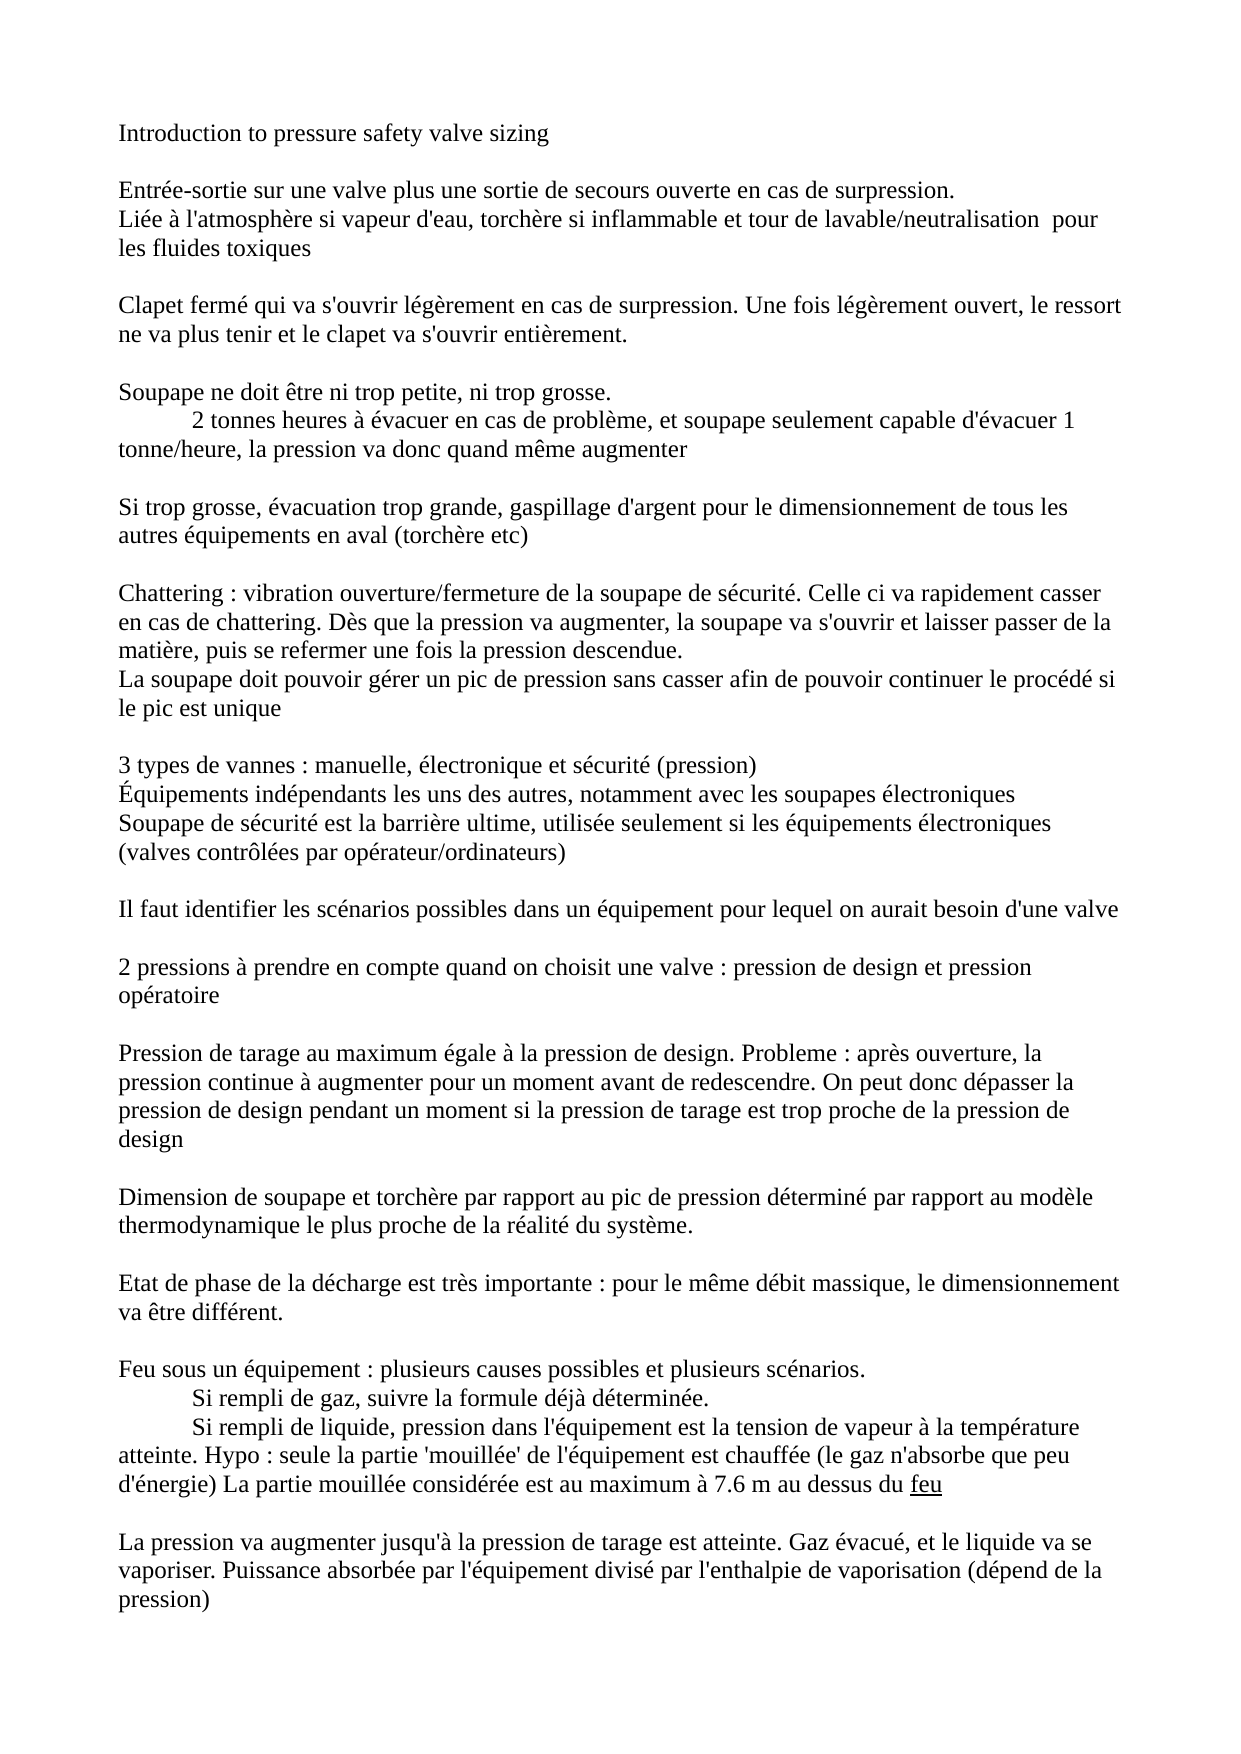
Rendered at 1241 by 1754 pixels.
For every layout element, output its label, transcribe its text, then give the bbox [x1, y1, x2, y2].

text 2 tonnes heures à évacuer en cas de problème, et soupape seulement capable d'évacuer 1 tonne/heure, la pression va donc quand même augmenter [118, 406, 1122, 463]
text Chattering : vibration ouverture/fermeture de la soupape de sécurité. Celle ci va rapidement casser en cas de chattering. Dès que la pression va augmenter, la soupape va s'ouvrir et laisser passer de la matière, puis se refermer une fois la pression descendue. [118, 578, 1122, 664]
text Feu sous un équipement : plusieurs causes possibles et plusieurs scénarios. [118, 1354, 1122, 1383]
text Clapet fermé qui va s'ouvrir légèrement en cas de surpression. Une fois légèrement ouvert, le ressort ne va plus tenir et le clapet va s'ouvrir entièrement. [118, 291, 1122, 348]
text La soupape doit pouvoir gérer un pic de pression sans casser afin de pouvoir continuer le procédé si le pic est unique [118, 664, 1122, 722]
text Si trop grosse, évacuation trop grande, gaspillage d'argent pour le dimensionnement de tous les autres équipements en aval (torchère etc) [118, 492, 1122, 549]
text Si rempli de gaz, suivre la formule déjà déterminée. [118, 1383, 1122, 1412]
text Pression de tarage au maximum égale à la pression de design. Probleme : après ouverture, la pression continue à augmenter pour un moment avant de redescendre. On peut donc dépasser la pression de design pendant un moment si la pression de tarage est trop proche de la pression de design [118, 1038, 1122, 1153]
text Entrée-sortie sur une valve plus une sortie de secours ouverte en cas de surpression. [118, 176, 1122, 204]
text 2 pressions à prendre en compte quand on choisit une valve : pression de design et pression opératoire [118, 952, 1122, 1009]
text 3 types de vannes : manuelle, électronique et sécurité (pression) [118, 751, 1122, 779]
text La pression va augmenter jusqu'à la pression de tarage est atteinte. Gaz évacué, et le liquide va se vaporiser. Puissance absorbée par l'équipement divisé par l'enthalpie de vaporisation (dépend de la pression) [118, 1527, 1122, 1613]
text Équipements indépendants les uns des autres, notamment avec les soupapes électroniques [118, 779, 1122, 808]
text Soupape de sécurité est la barrière ultime, utilisée seulement si les équipements électroniques (valves contrôlées par opérateur/ordinateurs) [118, 808, 1122, 866]
text Soupape ne doit être ni trop petite, ni trop grosse. [118, 377, 1122, 406]
text Introduction to pressure safety valve sizing [118, 118, 1122, 147]
text Etat de phase de la décharge est très importante : pour le même débit massique, le dimensionnement va être différent. [118, 1268, 1122, 1326]
text Liée à l'atmosphère si vapeur d'eau, torchère si inflammable et tour de lavable/neutralisation pour les fluides toxiques [118, 204, 1122, 262]
text Il faut identifier les scénarios possibles dans un équipement pour lequel on aurait besoin d'une valve [118, 894, 1122, 923]
text Si rempli de liquide, pression dans l'équipement est la tension de vapeur à la température atteinte. Hypo : seule la partie 'mouillée' de l'équipement est chauffée (le gaz n'absorbe que peu d'énergie) La partie mouillée considérée est au maximum à 7.6 m au dessus du feu [118, 1412, 1122, 1498]
text Dimension de soupape et torchère par rapport au pic de pression déterminé par rapport au modèle thermodynamique le plus proche de la réalité du système. [118, 1182, 1122, 1239]
